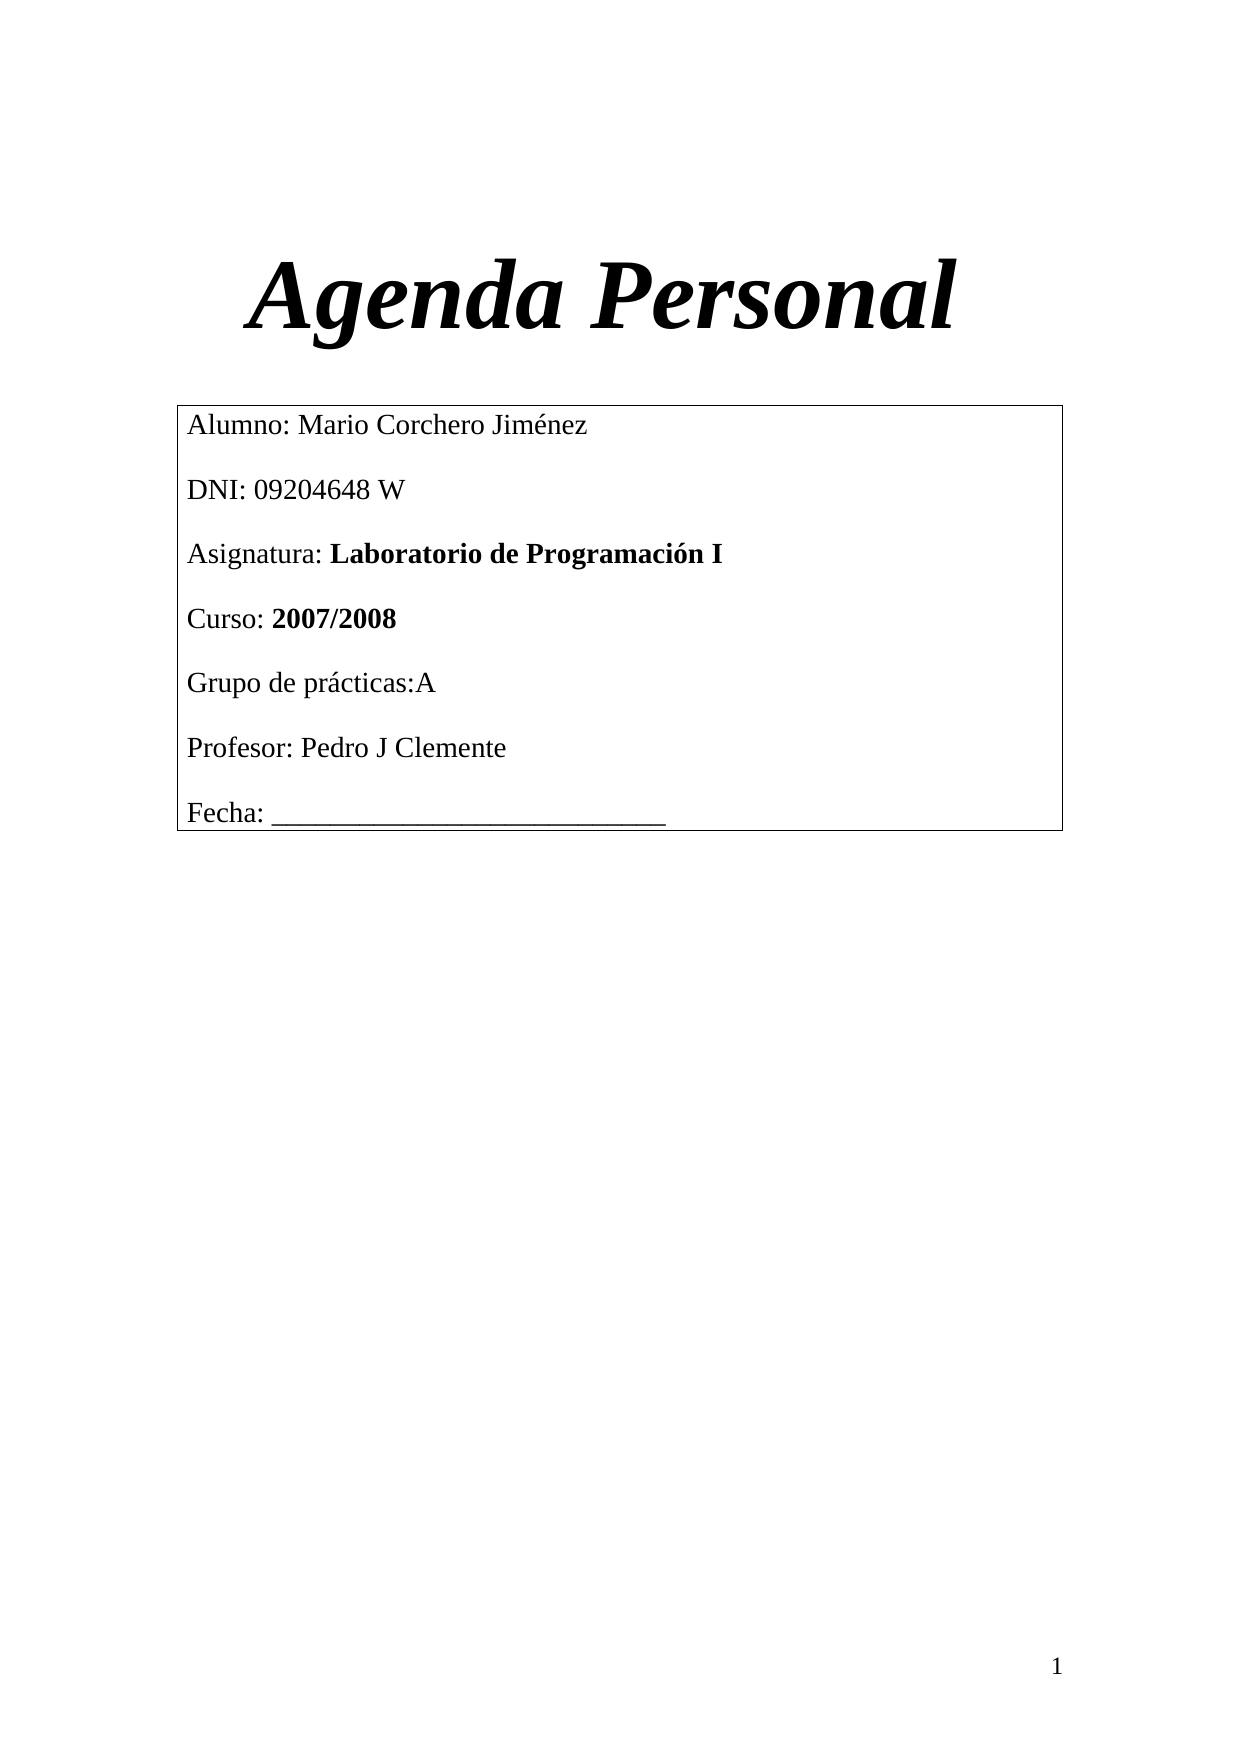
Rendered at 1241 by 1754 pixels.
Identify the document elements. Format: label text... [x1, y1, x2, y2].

text Profesor: Pedro J Clemente [178, 728, 1062, 764]
text Agenda Personal [177, 239, 1063, 350]
text Alumno: Mario Corchero Jiménez [178, 406, 1062, 441]
text DNI: 09204648 W [178, 470, 1062, 505]
text Asignatura: Laboratorio de Programación I [178, 534, 1062, 570]
text Fecha: ___________________________ [178, 793, 1062, 830]
text Grupo de prácticas:A [178, 664, 1062, 699]
text Curso: 2007/2008 [178, 599, 1062, 634]
